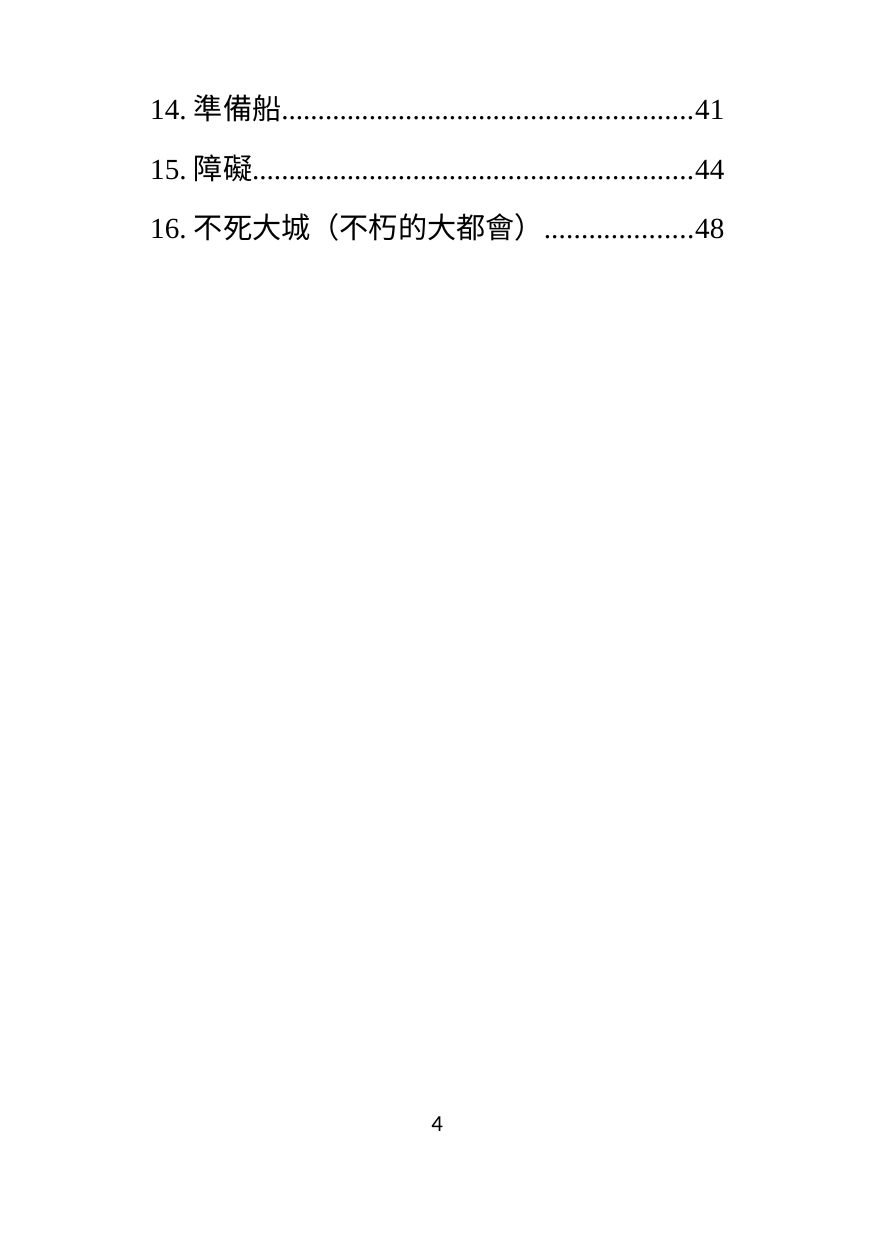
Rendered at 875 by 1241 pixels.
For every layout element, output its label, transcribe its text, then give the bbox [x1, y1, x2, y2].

text 14. 準備船 41 [150, 88, 724, 128]
text 16. 不死大城（不朽的大都會） 48 [150, 207, 724, 247]
text 15. 障礙 44 [150, 148, 724, 188]
